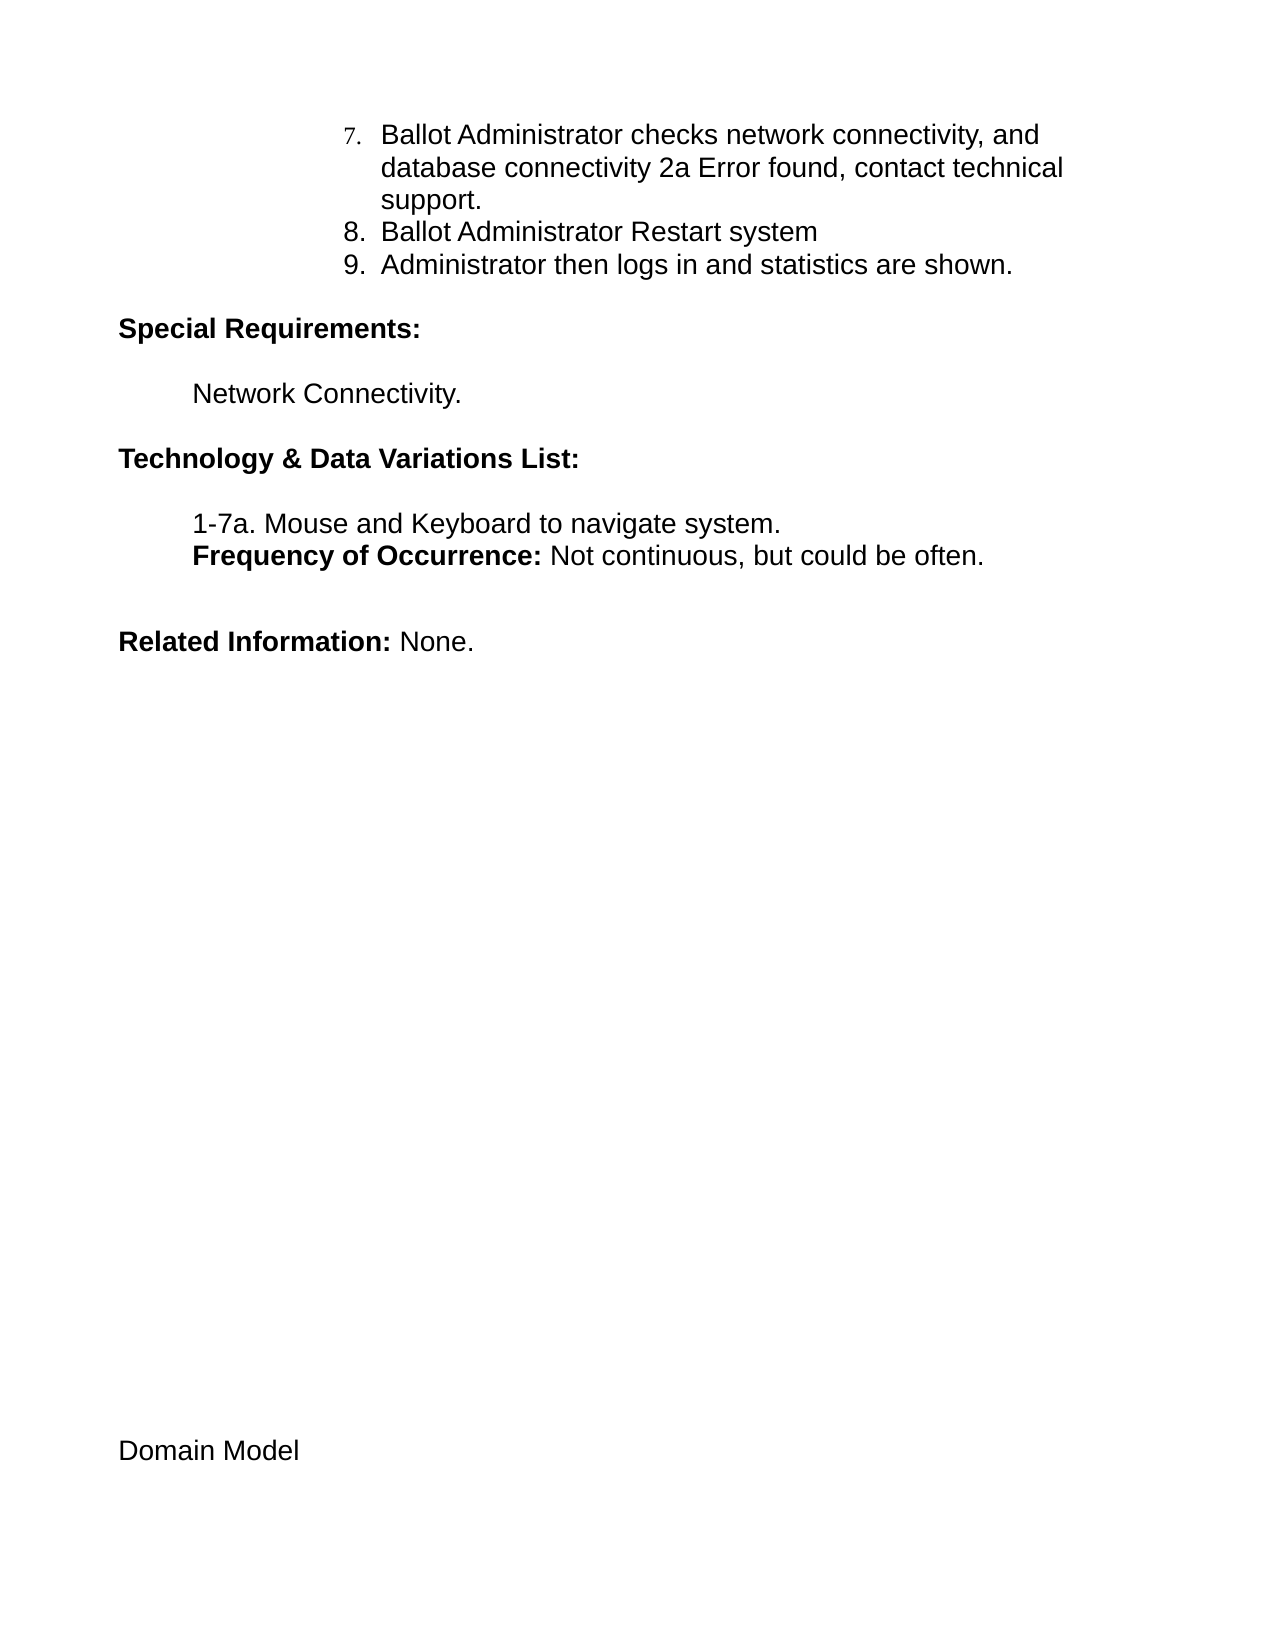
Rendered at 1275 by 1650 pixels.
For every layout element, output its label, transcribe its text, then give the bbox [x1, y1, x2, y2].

subtitle Domain Model [118, 1433, 1157, 1466]
subtitle Related Information: None. [118, 625, 1157, 657]
list Ballot Administrator Restart system [343, 215, 1157, 248]
text 1-7a. Mouse and Keyboard to navigate system. [118, 507, 1157, 539]
list Administrator then logs in and statistics are shown. [343, 248, 1157, 280]
subtitle Special Requirements: [118, 312, 1157, 345]
text Frequency of Occurrence: Not continuous, but could be often. [118, 539, 1157, 572]
list Ballot Administrator checks network connectivity, and database connectivity 2a Error found, contact technical support. [343, 118, 1157, 215]
subtitle Network Connectivity. [118, 377, 1157, 410]
subtitle Technology & Data Variations List: [118, 442, 1157, 474]
